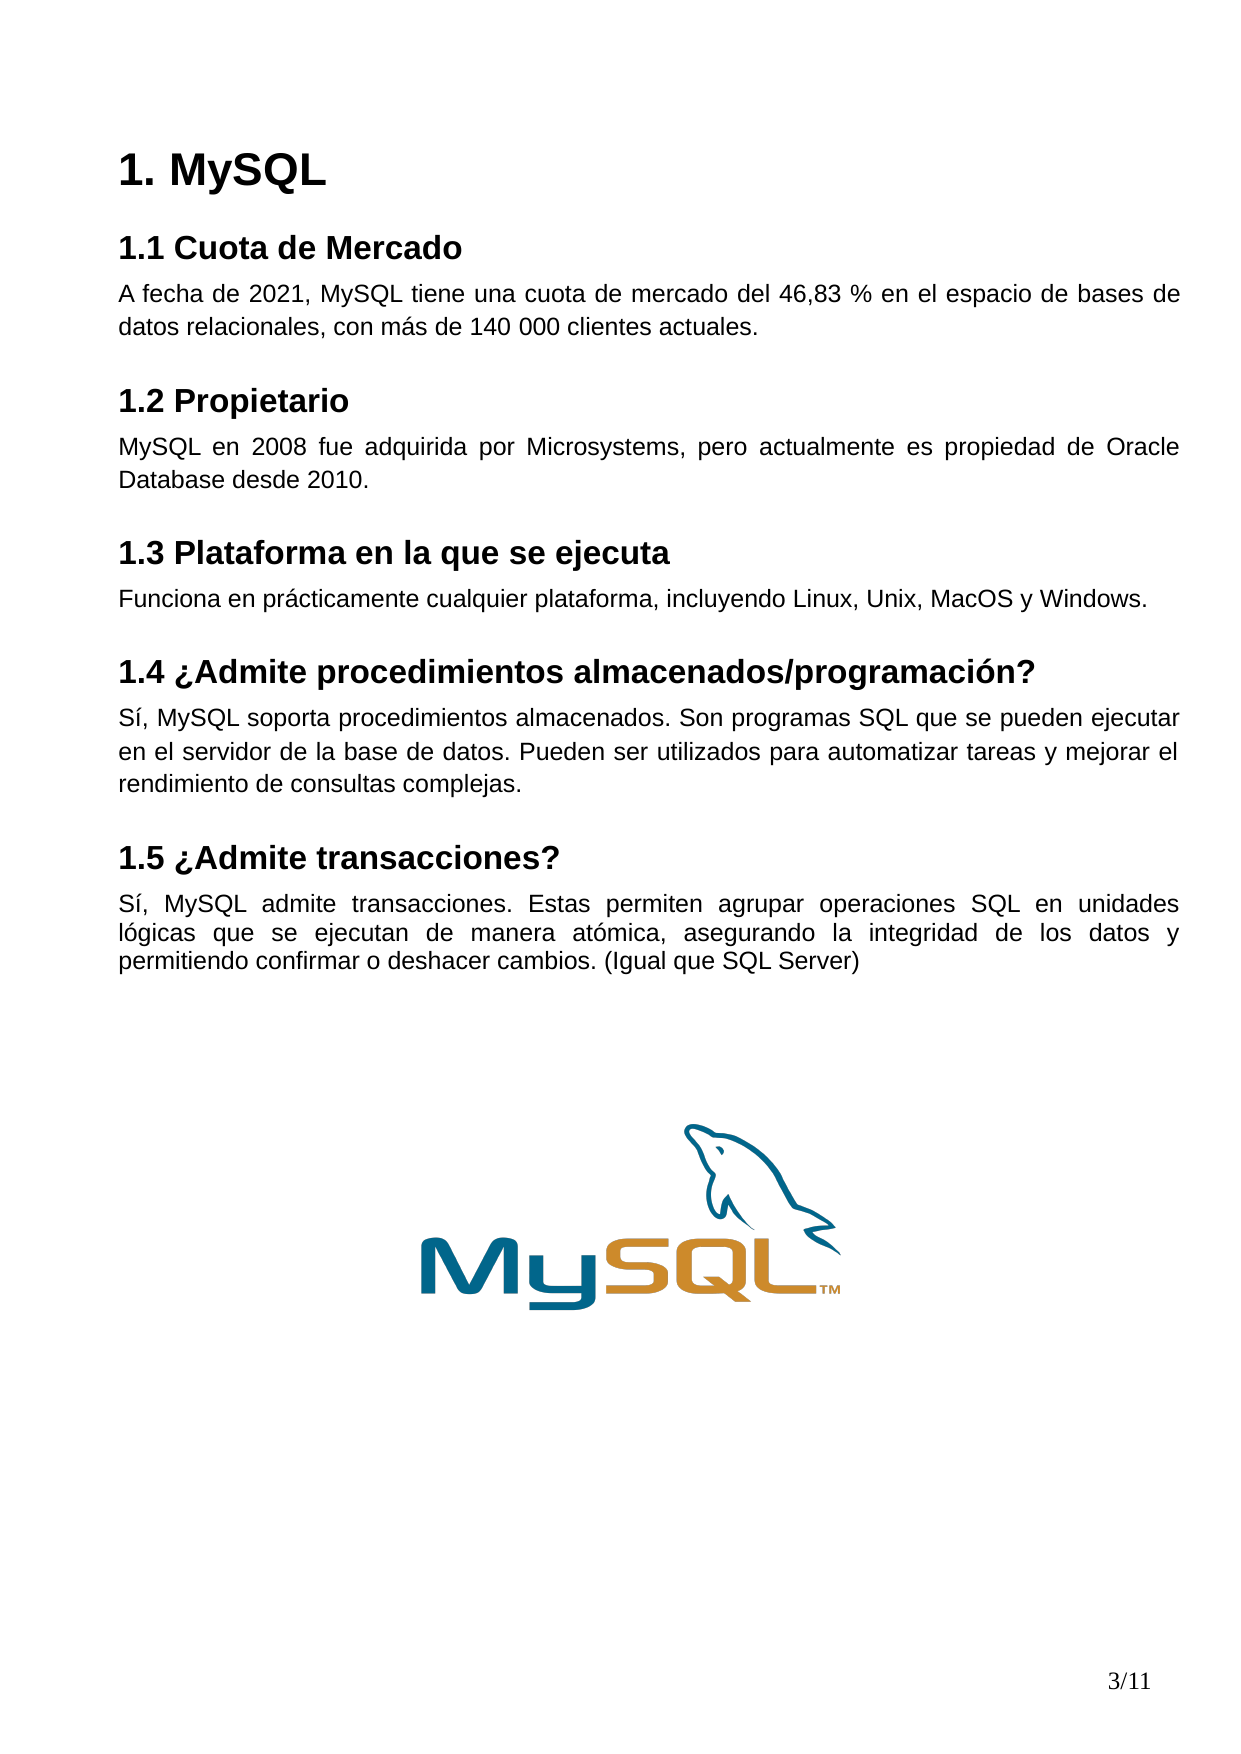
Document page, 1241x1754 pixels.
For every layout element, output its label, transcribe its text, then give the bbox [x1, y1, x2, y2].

text Funciona en prácticamente cualquier plataforma, incluyendo Linux, Unix, MacOS y Windows. [118, 584, 1181, 613]
text Sí, MySQL soporta procedimientos almacenados. Son programas SQL que se pueden ejecutar en el servidor de la base de datos. Pueden ser utilizados para automatizar tareas y mejorar el rendimiento de consultas complejas. [118, 703, 1181, 798]
subtitle 1.1 Cuota de Mercado [118, 228, 1181, 267]
subtitle 1. MySQL [118, 142, 1181, 195]
text A fecha de 2021, MySQL tiene una cuota de mercado del 46,83 % en el espacio de bases de datos relacionales, con más de 140 000 clientes actuales. [118, 279, 1181, 341]
picture [401, 1032, 861, 1425]
text Sí, MySQL admite transacciones. Estas permiten agrupar operaciones SQL en unidades lógicas que se ejecutan de manera atómica, asegurando la integridad de los datos y permitiendo confirmar o deshacer cambios. (Igual que SQL Server) [118, 889, 1181, 975]
subtitle 1.2 Propietario [118, 381, 1181, 419]
subtitle 1.3 Plataforma en la que se ejecuta [118, 533, 1181, 572]
subtitle 1.4 ¿Admite procedimientos almacenados/programación? [118, 652, 1181, 691]
subtitle 1.5 ¿Admite transacciones? [118, 838, 1181, 876]
text MySQL en 2008 fue adquirida por Microsystems, pero actualmente es propiedad de Oracle Database desde 2010. [118, 432, 1181, 493]
